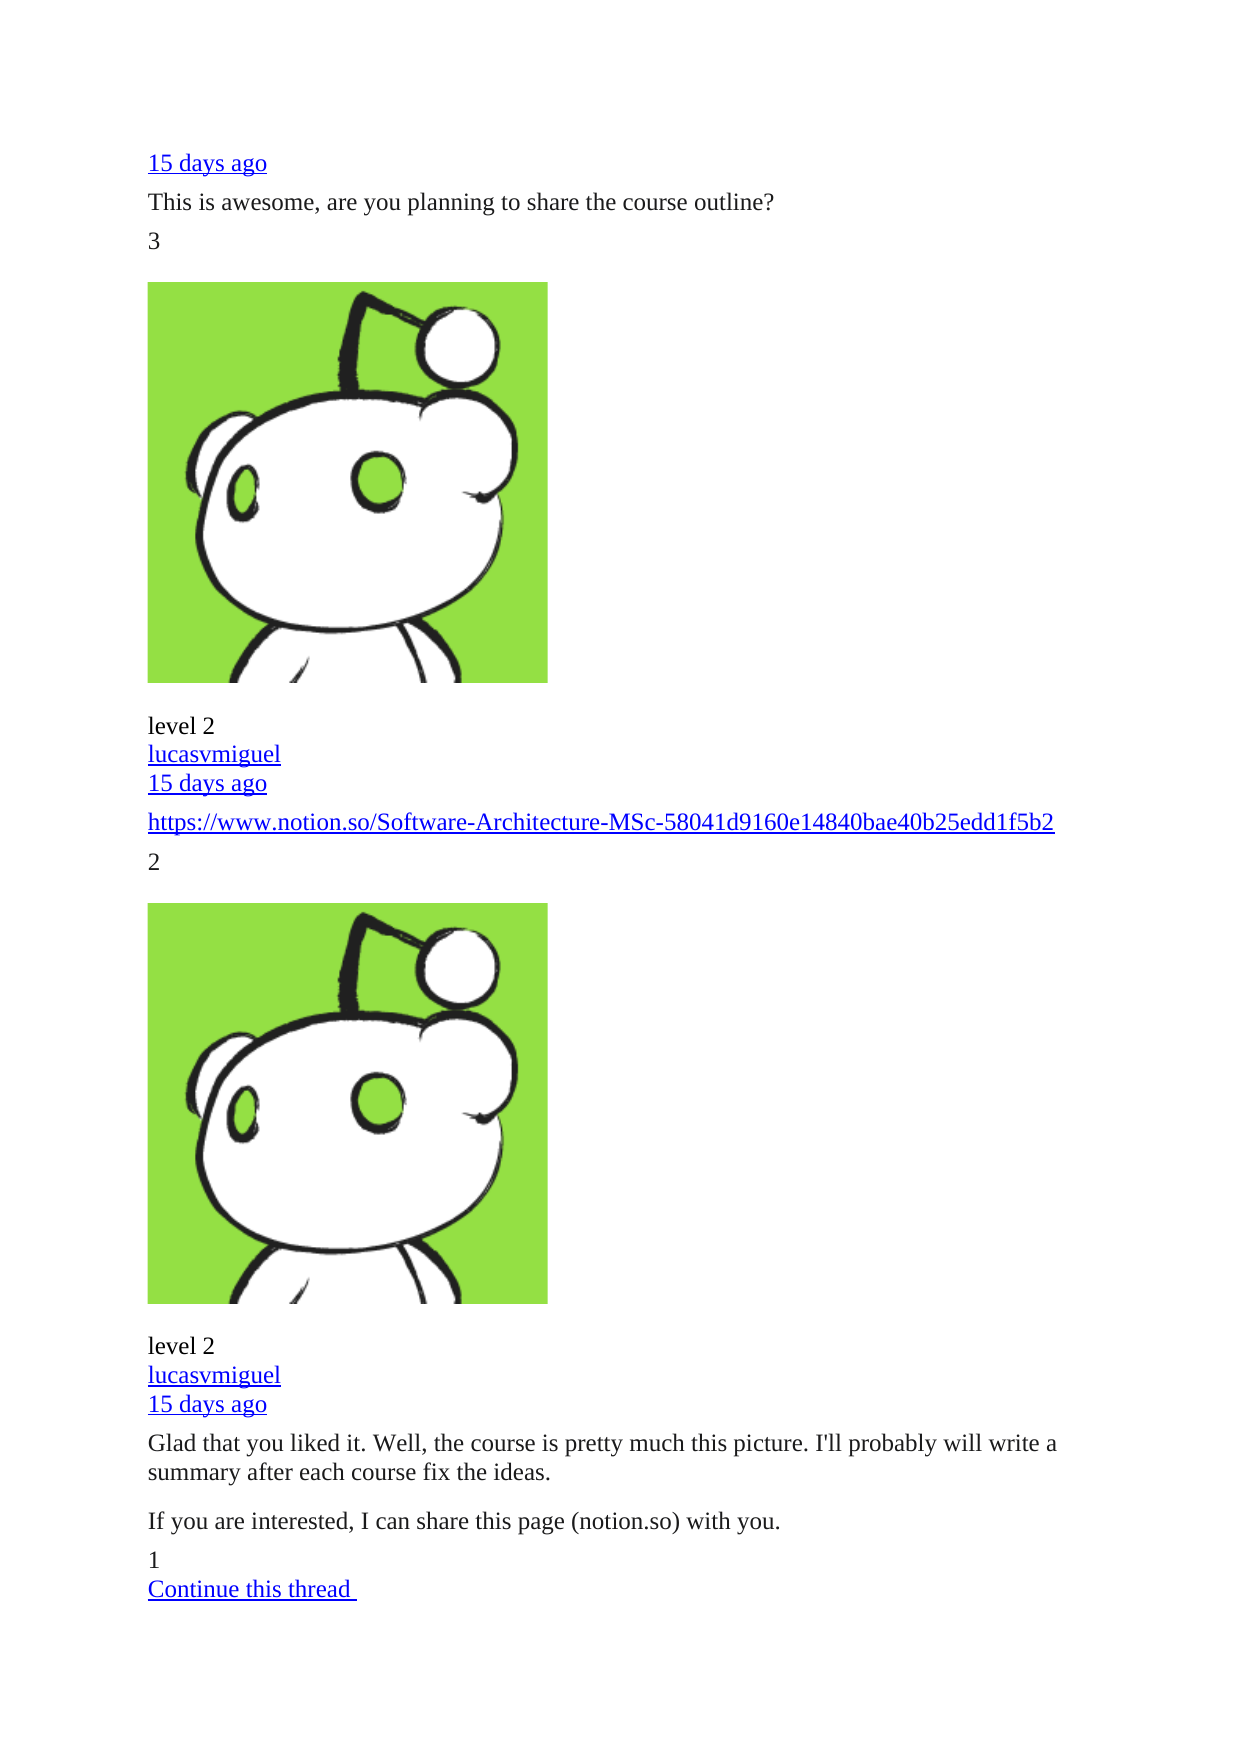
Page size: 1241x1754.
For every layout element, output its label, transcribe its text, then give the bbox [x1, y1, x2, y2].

text Glad that you liked it. Well, the course is pretty much this picture. I'll probably will write a summary after each course fix the ideas. [148, 1428, 1093, 1486]
text 15 days ago [148, 148, 1093, 176]
text 2 [148, 847, 1093, 875]
text 15 days ago [148, 768, 1093, 797]
text 15 days ago [148, 1389, 1093, 1418]
text lucasvmiguel [148, 1360, 1093, 1389]
text This is awesome, are you planning to share the course outline? [148, 187, 1093, 216]
text 1 [148, 1546, 1093, 1574]
text level 2 [148, 1331, 1093, 1360]
text 3 [148, 226, 1093, 255]
text Continue this thread [148, 1574, 1093, 1603]
text https://www.notion.so/Software-Architecture-MSc-58041d9160e14840bae40b25edd1f5b2 [148, 807, 1093, 836]
text If you are interested, I can share this page (notion.so) with you. [148, 1506, 1093, 1535]
text level 2 [148, 711, 1093, 739]
text lucasvmiguel [148, 739, 1093, 768]
